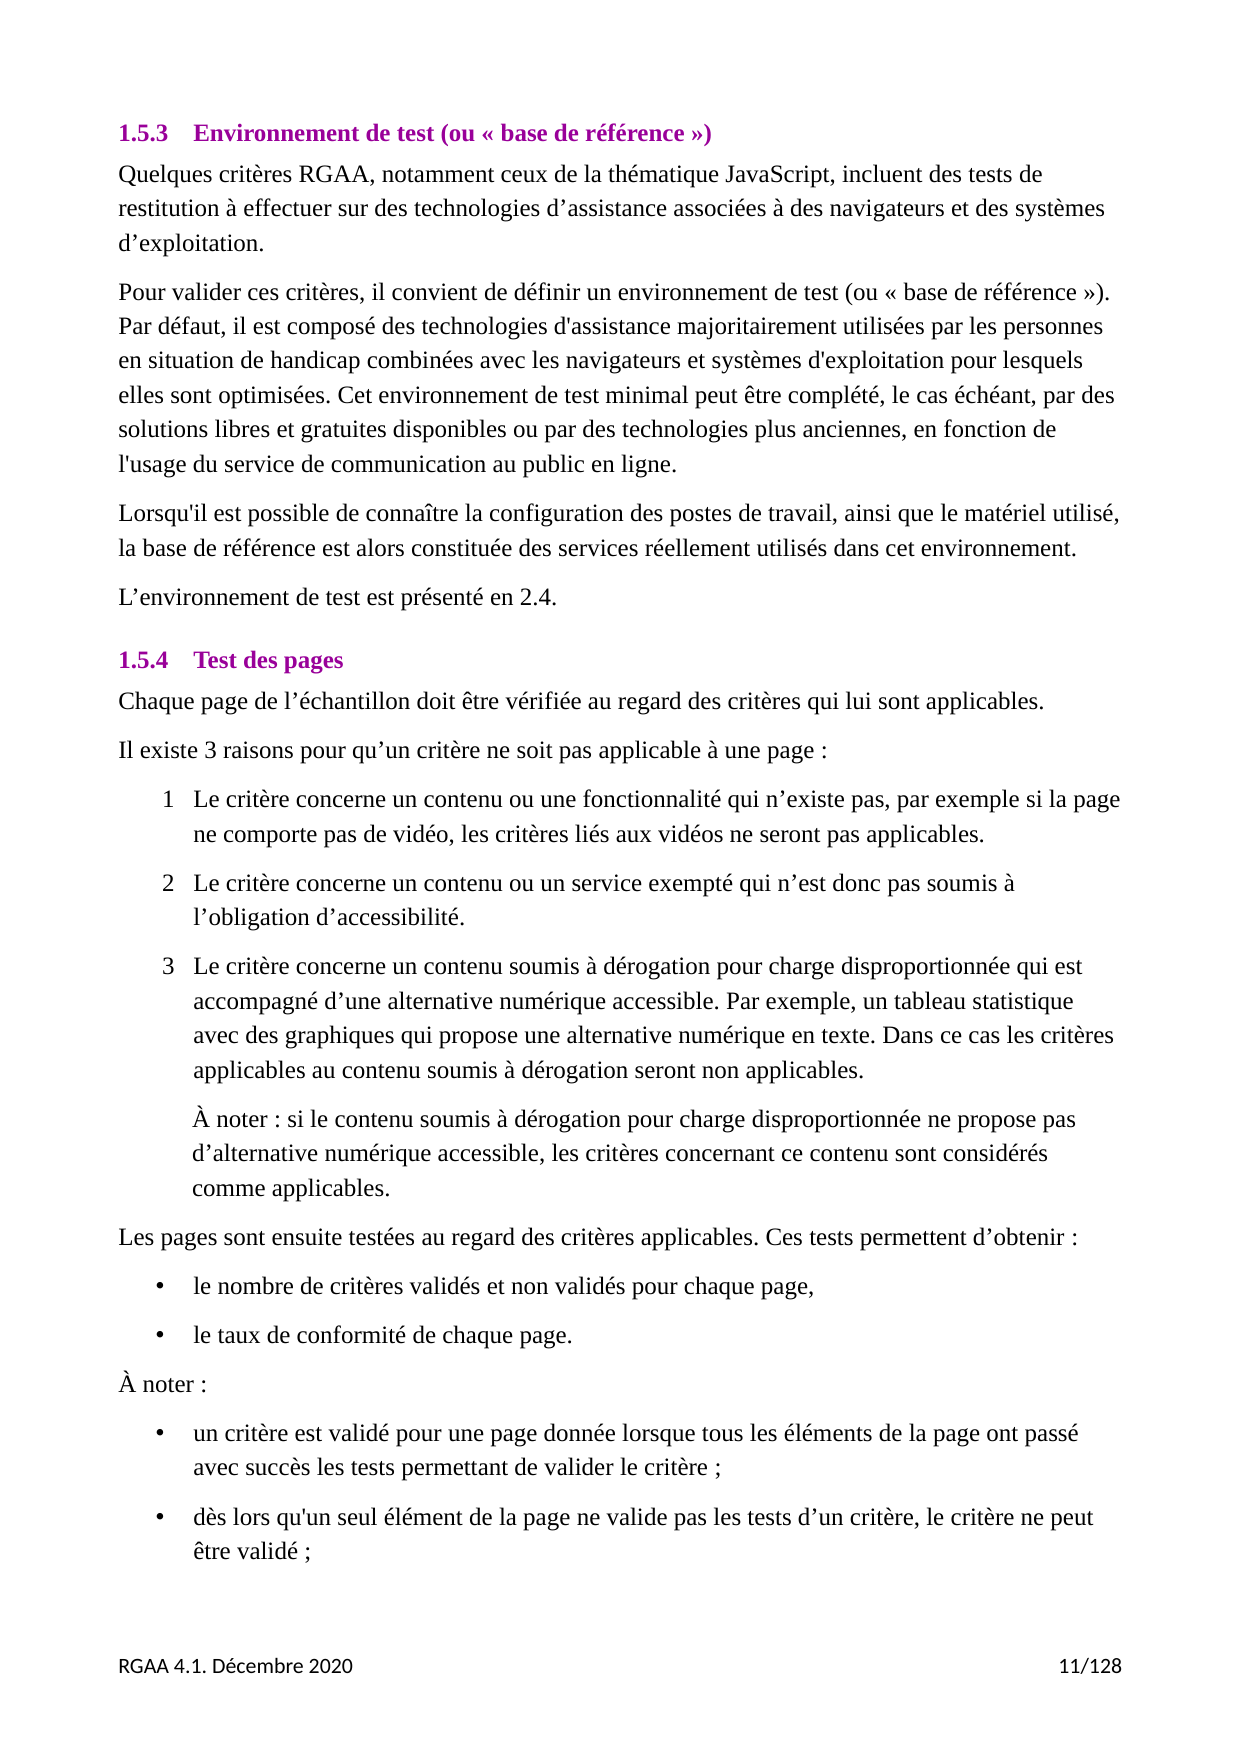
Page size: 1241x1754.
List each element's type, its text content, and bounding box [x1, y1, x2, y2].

text Lorsqu'il est possible de connaître la configuration des postes de travail, ainsi que le matériel utilisé, la base de référence est alors constituée des services réellement utilisés dans cet environnement. [118, 498, 1122, 561]
text Il existe 3 raisons pour qu’un critère ne soit pas applicable à une page : [118, 735, 1122, 764]
list le taux de conformité de chaque page. [156, 1320, 1122, 1349]
list Le critère concerne un contenu ou une fonctionnalité qui n’existe pas, par exemple si la page ne comporte pas de vidéo, les critères liés aux vidéos ne seront pas applicables. [156, 784, 1122, 847]
list dès lors qu'un seul élément de la page ne valide pas les tests d’un critère, le critère ne peut être validé ; [156, 1502, 1122, 1565]
subtitle Test des pages [118, 646, 1122, 674]
text À noter : [118, 1369, 1122, 1398]
text Quelques critères RGAA, notamment ceux de la thématique JavaScript, incluent des tests de restitution à effectuer sur des technologies d’assistance associées à des navigateurs et des systèmes d’exploitation. [118, 159, 1122, 256]
subtitle Environnement de test (ou « base de référence ») [118, 118, 1122, 147]
text L’environnement de test est présenté en 2.4. [118, 582, 1122, 610]
list le nombre de critères validés et non validés pour chaque page, [156, 1271, 1122, 1299]
list Le critère concerne un contenu ou un service exempté qui n’est donc pas soumis à l’obligation d’accessibilité. [156, 868, 1122, 931]
text Pour valider ces critères, il convient de définir un environnement de test (ou « base de référence »). Par défaut, il est composé des technologies d'assistance majoritairement utilisées par les personnes en situation de handicap combinées avec les navigateurs et systèmes d'exploitation pour lesquels elles sont optimisées. Cet environnement de test minimal peut être complété, le cas échéant, par des solutions libres et gratuites disponibles ou par des technologies plus anciennes, en fonction de l'usage du service de communication au public en ligne. [118, 277, 1122, 478]
text À noter : si le contenu soumis à dérogation pour charge disproportionnée ne propose pas d’alternative numérique accessible, les critères concernant ce contenu sont considérés comme applicables. [192, 1104, 1122, 1201]
text Chaque page de l’échantillon doit être vérifiée au regard des critères qui lui sont applicables. [118, 686, 1122, 715]
list Le critère concerne un contenu soumis à dérogation pour charge disproportionnée qui est accompagné d’une alternative numérique accessible. Par exemple, un tableau statistique avec des graphiques qui propose une alternative numérique en texte. Dans ce cas les critères applicables au contenu soumis à dérogation seront non applicables. [156, 951, 1122, 1083]
list un critère est validé pour une page donnée lorsque tous les éléments de la page ont passé avec succès les tests permettant de valider le critère ; [156, 1418, 1122, 1481]
text Les pages sont ensuite testées au regard des critères applicables. Ces tests permettent d’obtenir : [118, 1222, 1122, 1251]
